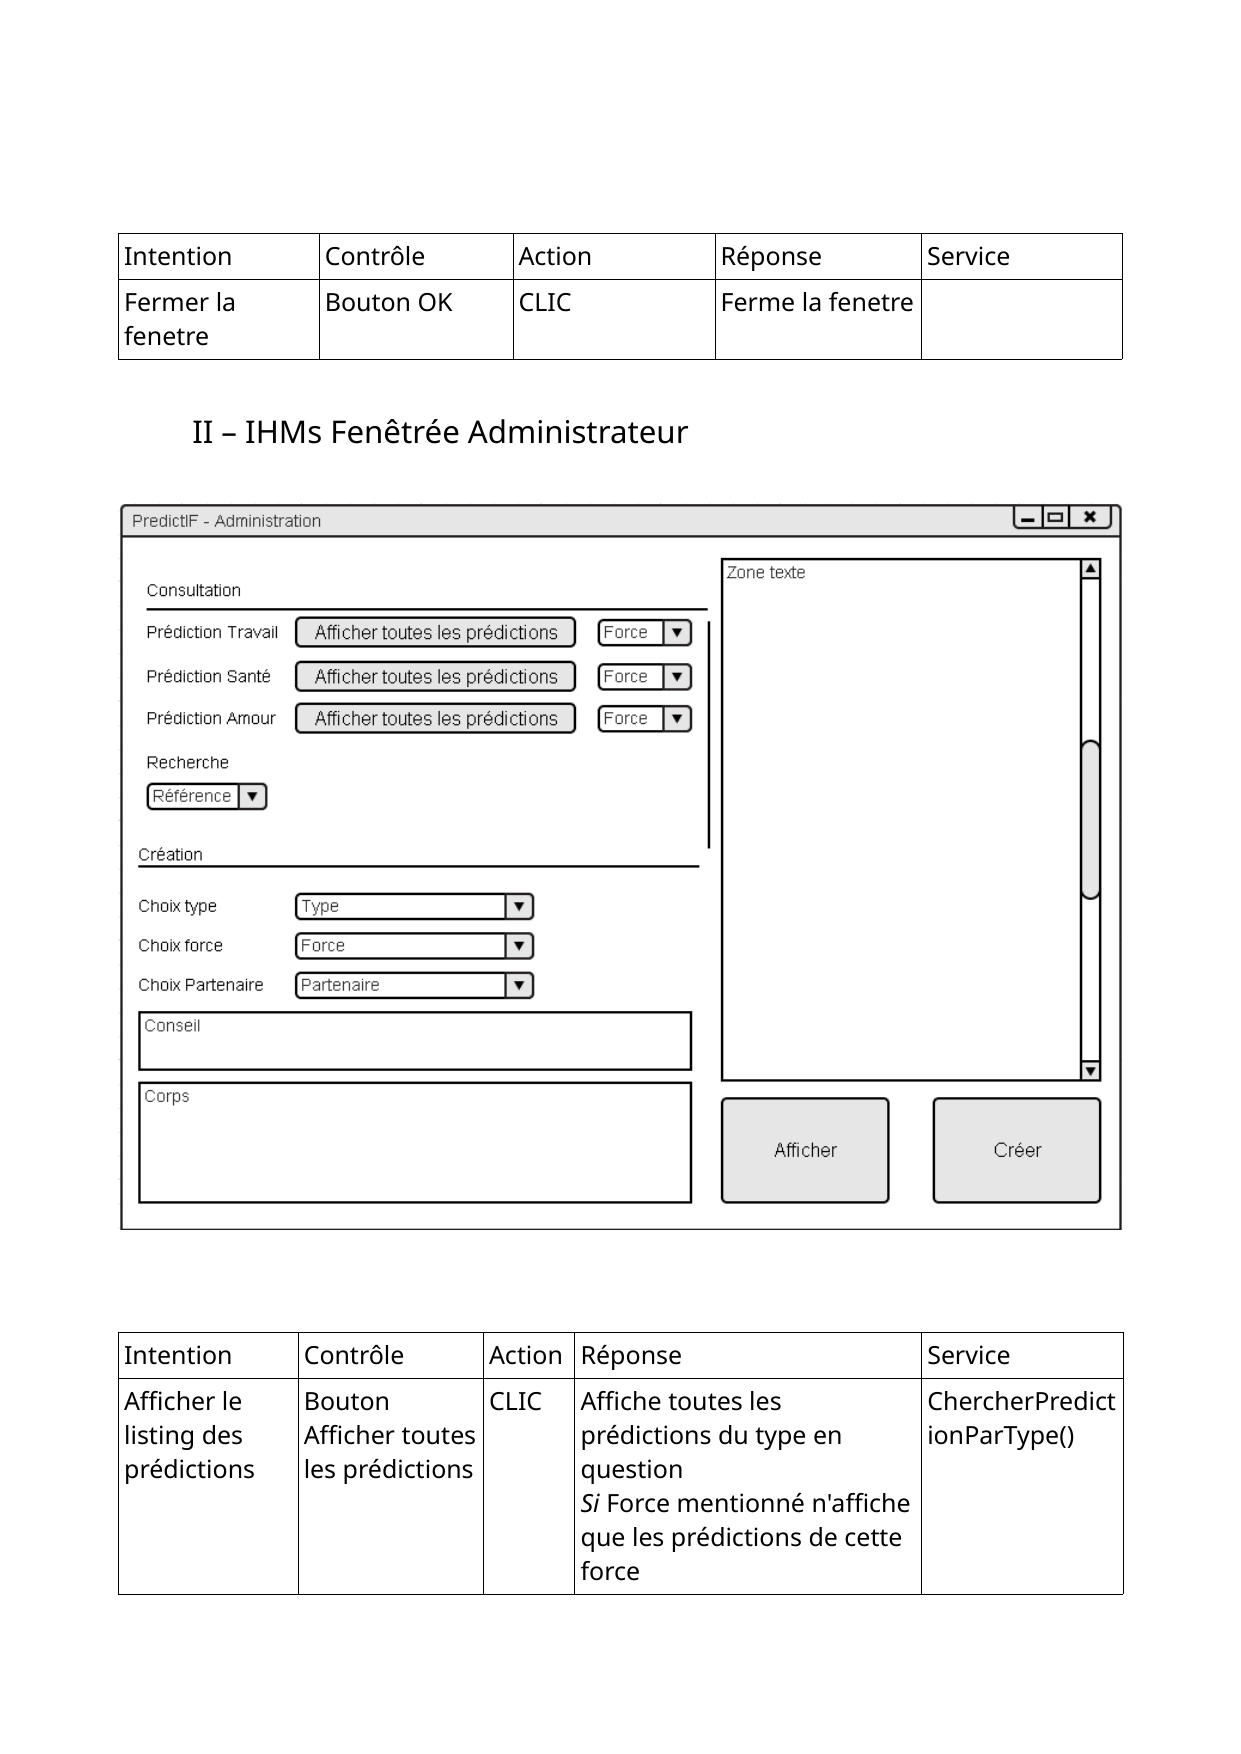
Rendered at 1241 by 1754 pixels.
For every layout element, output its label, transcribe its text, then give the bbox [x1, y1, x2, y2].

table_header Service [922, 234, 1122, 279]
table_cell [922, 280, 1122, 358]
table_cell Fermer la fenetre [119, 280, 319, 358]
table_header Réponse [575, 1333, 921, 1378]
table_cell Bouton Afficher toutes les prédictions [299, 1379, 483, 1593]
table_header Action [514, 234, 715, 279]
table_header Service [922, 1333, 1123, 1378]
table_cell ChercherPredictionParType() [922, 1379, 1123, 1593]
table_header Action [484, 1333, 574, 1378]
table_header Contrôle [320, 234, 513, 279]
table_header Intention [119, 234, 319, 279]
table_cell Afficher le listing des prédictions [119, 1379, 298, 1593]
table_cell CLIC [514, 280, 715, 358]
table_header Intention [119, 1333, 298, 1378]
picture [118, 503, 1123, 1230]
table_header Contrôle [299, 1333, 483, 1378]
table_cell Ferme la fenetre [716, 280, 921, 358]
table_cell Bouton OK [320, 280, 513, 358]
text II – IHMs Fenêtrée Administrateur [118, 409, 1122, 452]
table_header Réponse [716, 234, 921, 279]
table_cell Affiche toutes les prédictions du type en question Si Force mentionné n'affiche que les prédictions de cette force [575, 1379, 921, 1593]
table_cell CLIC [484, 1379, 574, 1593]
